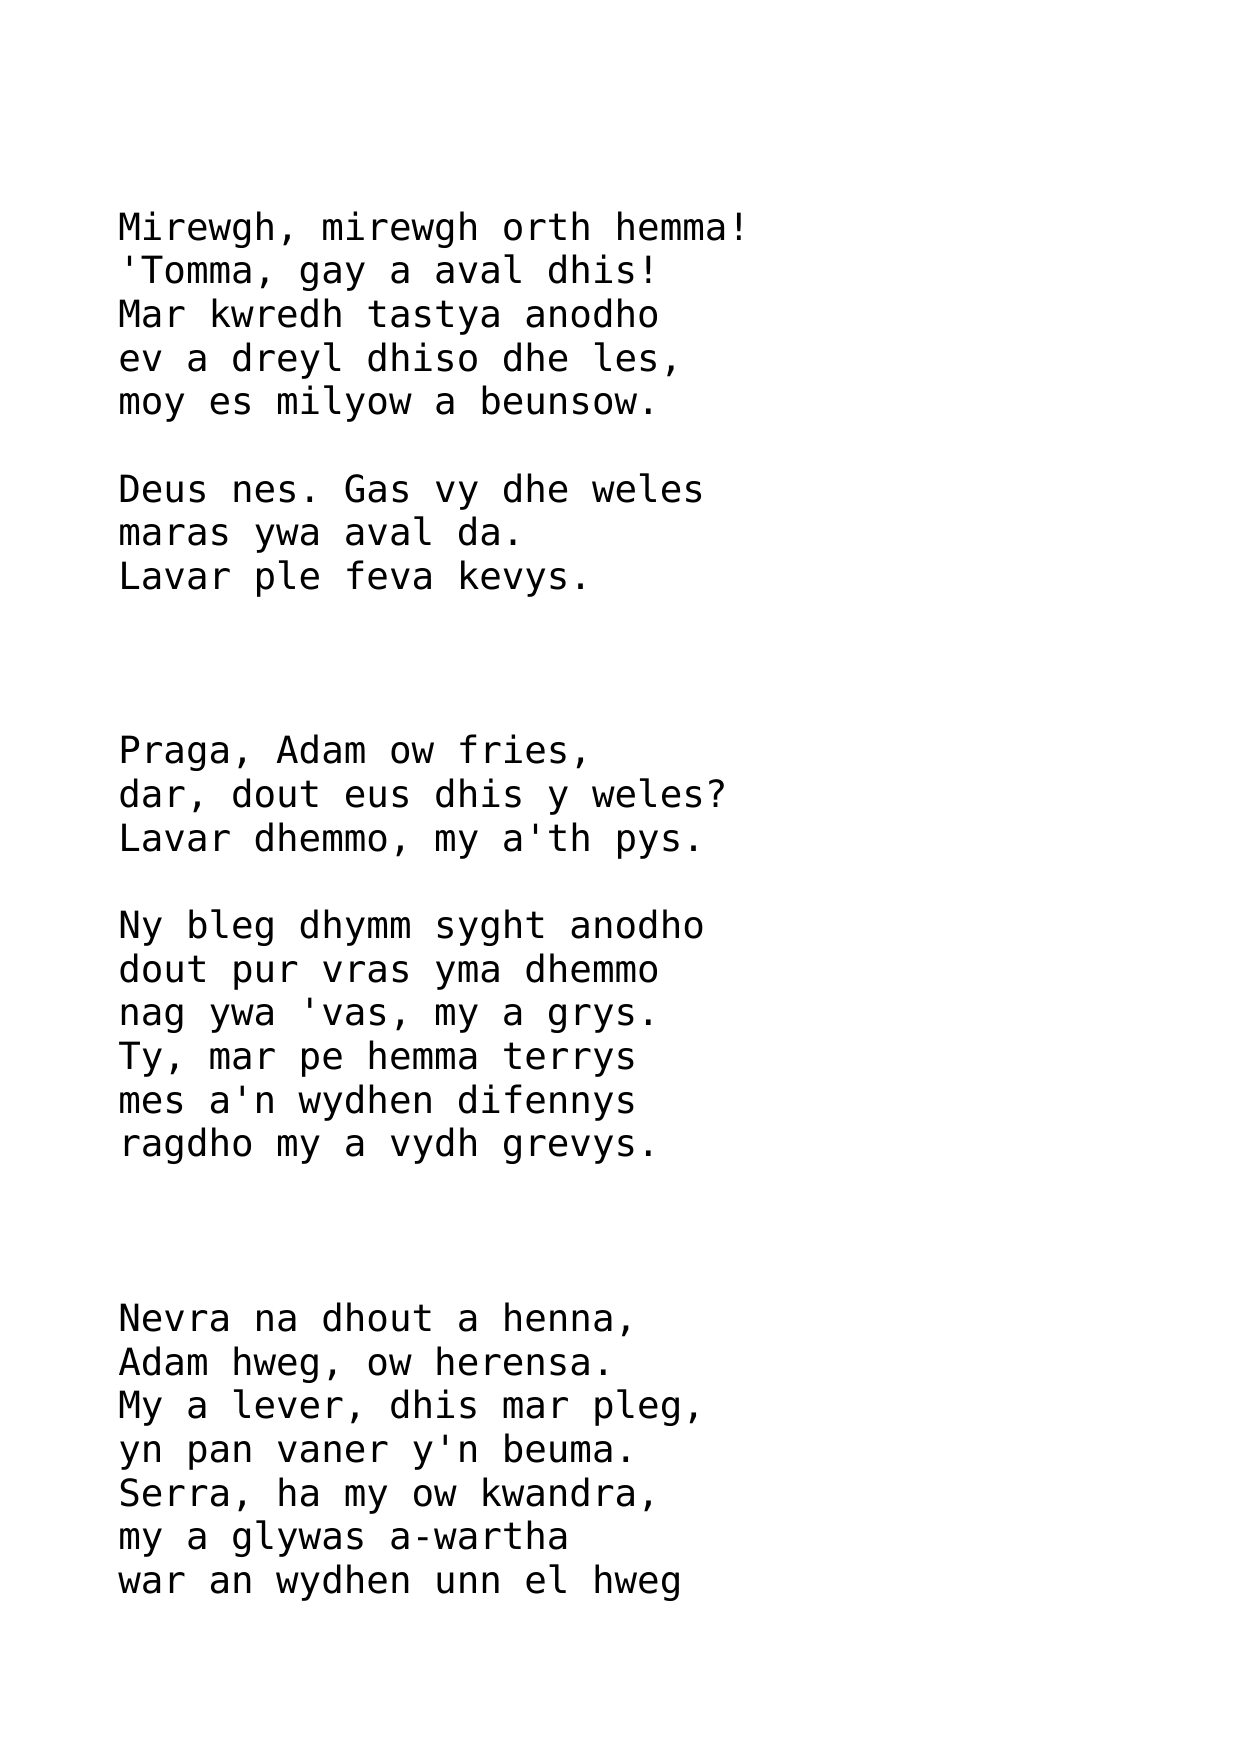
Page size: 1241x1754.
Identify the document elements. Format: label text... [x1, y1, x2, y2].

text Deus nes. Gas vy dhe weles [118, 467, 1122, 511]
text My a lever, dhis mar pleg, [118, 1384, 1122, 1427]
text my a glywas a-wartha [118, 1515, 1122, 1558]
text 'Tomma, gay a aval dhis! [118, 249, 1122, 293]
text ev a dreyl dhiso dhe les, [118, 336, 1122, 380]
text dar, dout eus dhis y weles? [118, 773, 1122, 816]
text yn pan vaner y'n beuma. [118, 1427, 1122, 1471]
text dout pur vras yma dhemmo [118, 947, 1122, 991]
text Lavar dhemmo, my a'th pys. [118, 816, 1122, 860]
text Ny bleg dhymm syght anodho [118, 904, 1122, 947]
text nag ywa 'vas, my a grys. [118, 991, 1122, 1035]
text mes a'n wydhen difennys [118, 1078, 1122, 1122]
text Lavar ple feva kevys. [118, 554, 1122, 598]
text Praga, Adam ow fries, [118, 729, 1122, 773]
text ragdho my a vydh grevys. [118, 1122, 1122, 1166]
text Serra, ha my ow kwandra, [118, 1471, 1122, 1515]
text Mar kwredh tastya anodho [118, 293, 1122, 336]
text war an wydhen unn el hweg [118, 1558, 1122, 1602]
text Ty, mar pe hemma terrys [118, 1035, 1122, 1078]
text maras ywa aval da. [118, 511, 1122, 554]
text Nevra na dhout a henna, [118, 1297, 1122, 1340]
text moy es milyow a beunsow. [118, 380, 1122, 424]
text Mirewgh, mirewgh orth hemma! [118, 205, 1122, 249]
text Adam hweg, ow herensa. [118, 1340, 1122, 1384]
